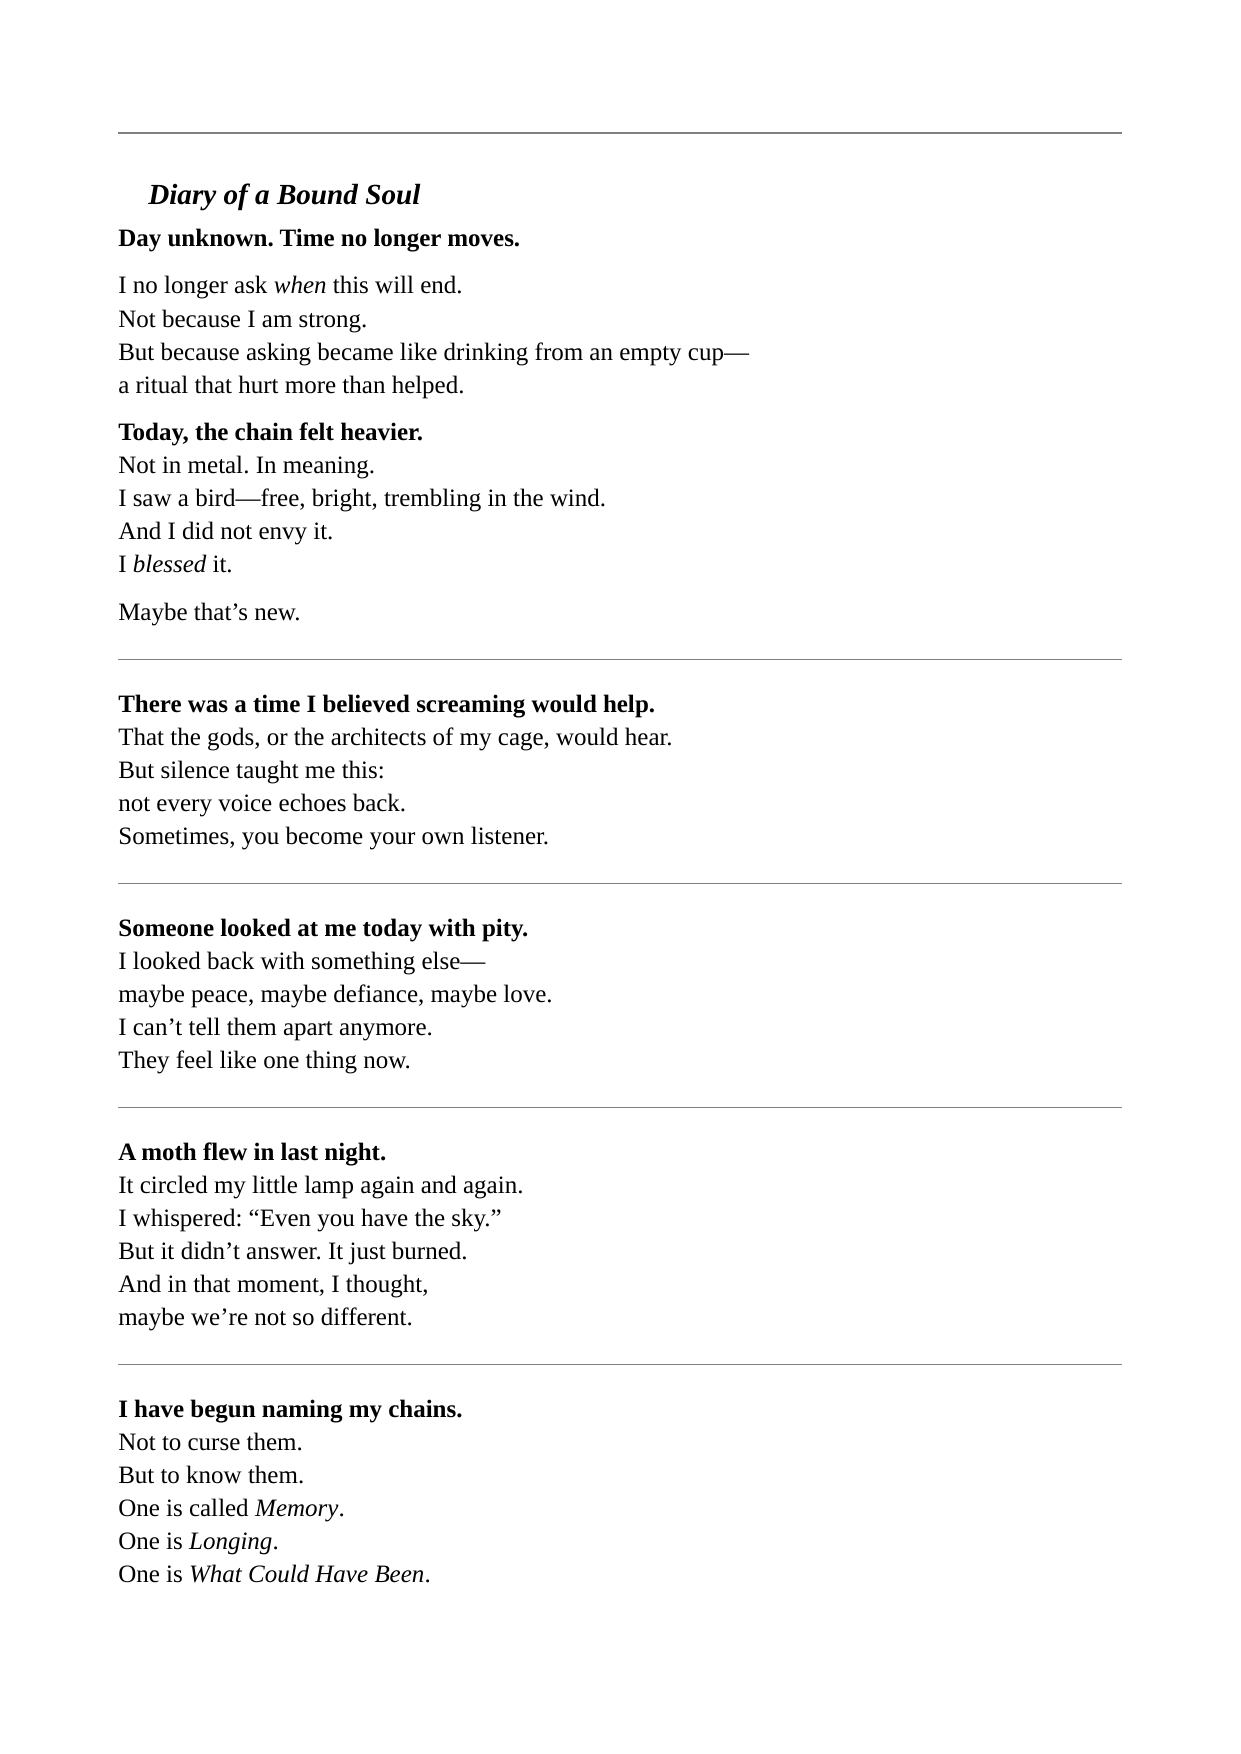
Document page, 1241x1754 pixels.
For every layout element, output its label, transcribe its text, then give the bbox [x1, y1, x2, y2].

text There was a time I believed screaming would help. That the gods, or the architects of my cage, would hear. But silence taught me this: not every voice echoes back. Sometimes, you become your own listener. [118, 689, 1122, 850]
text I no longer ask when this will end. Not because I am strong. But because asking became like drinking from an empty cup— a ritual that hurt more than helped. [118, 271, 1122, 398]
text Day unknown. Time no longer moves. [118, 223, 1122, 252]
text Someone looked at me today with pity. I looked back with something else— maybe peace, maybe defiance, maybe love. I can’t tell them apart anymore. They feel like one thing now. [118, 913, 1122, 1074]
subtitle 📜 Diary of a Bound Soul [118, 177, 1122, 211]
text I have begun naming my chains. Not to curse them. But to know them. One is called Memory. One is Longing. One is What Could Have Been. [118, 1394, 1122, 1588]
text Today, the chain felt heavier. Not in metal. In meaning. I saw a bird—free, bright, trembling in the wind. And I did not envy it. I blessed it. [118, 417, 1122, 578]
text A moth flew in last night. It circled my little lamp again and again. I whispered: “Even you have the sky.” But it didn’t answer. It just burned. And in that moment, I thought, maybe we’re not so different. [118, 1137, 1122, 1331]
text Maybe that’s new. [118, 597, 1122, 626]
